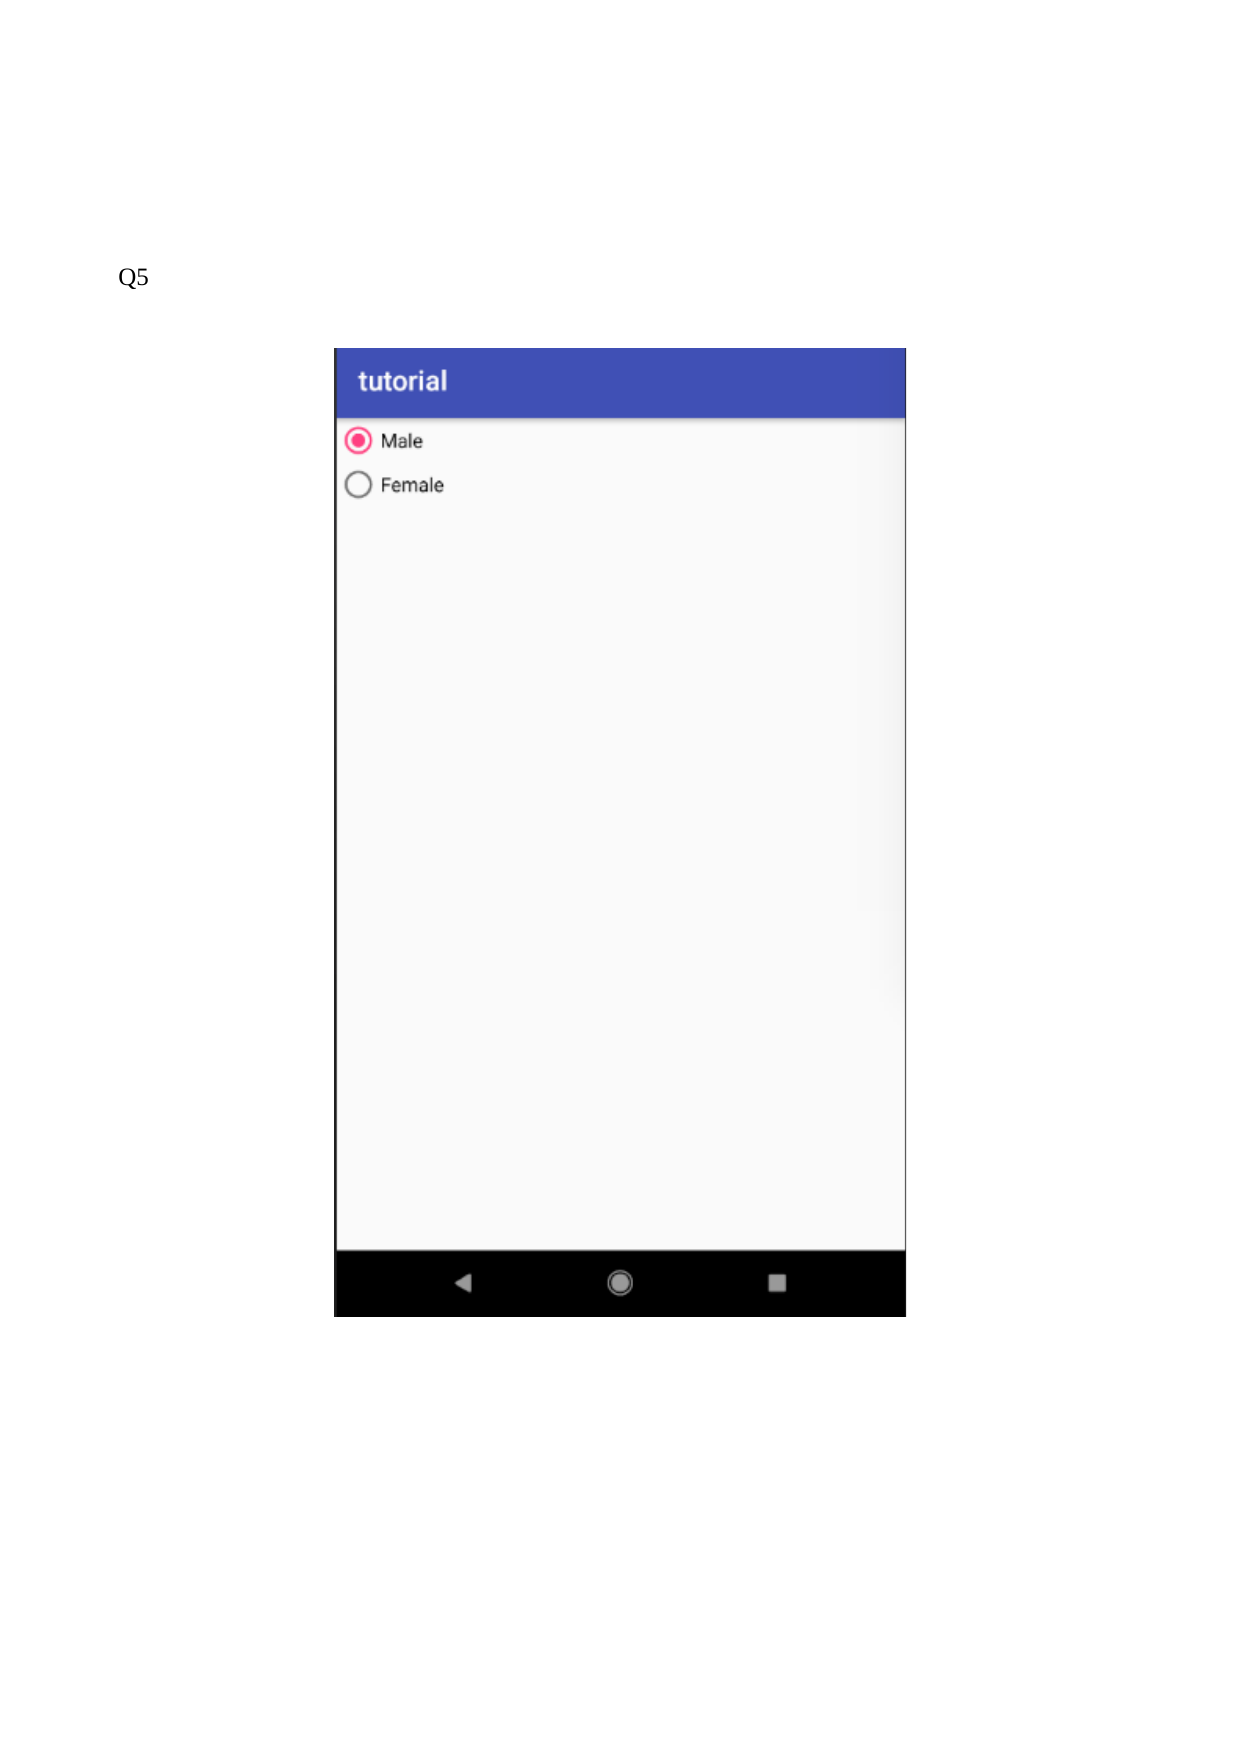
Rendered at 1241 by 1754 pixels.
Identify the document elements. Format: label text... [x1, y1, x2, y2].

text Q5 [118, 262, 1122, 291]
picture [334, 348, 907, 1317]
